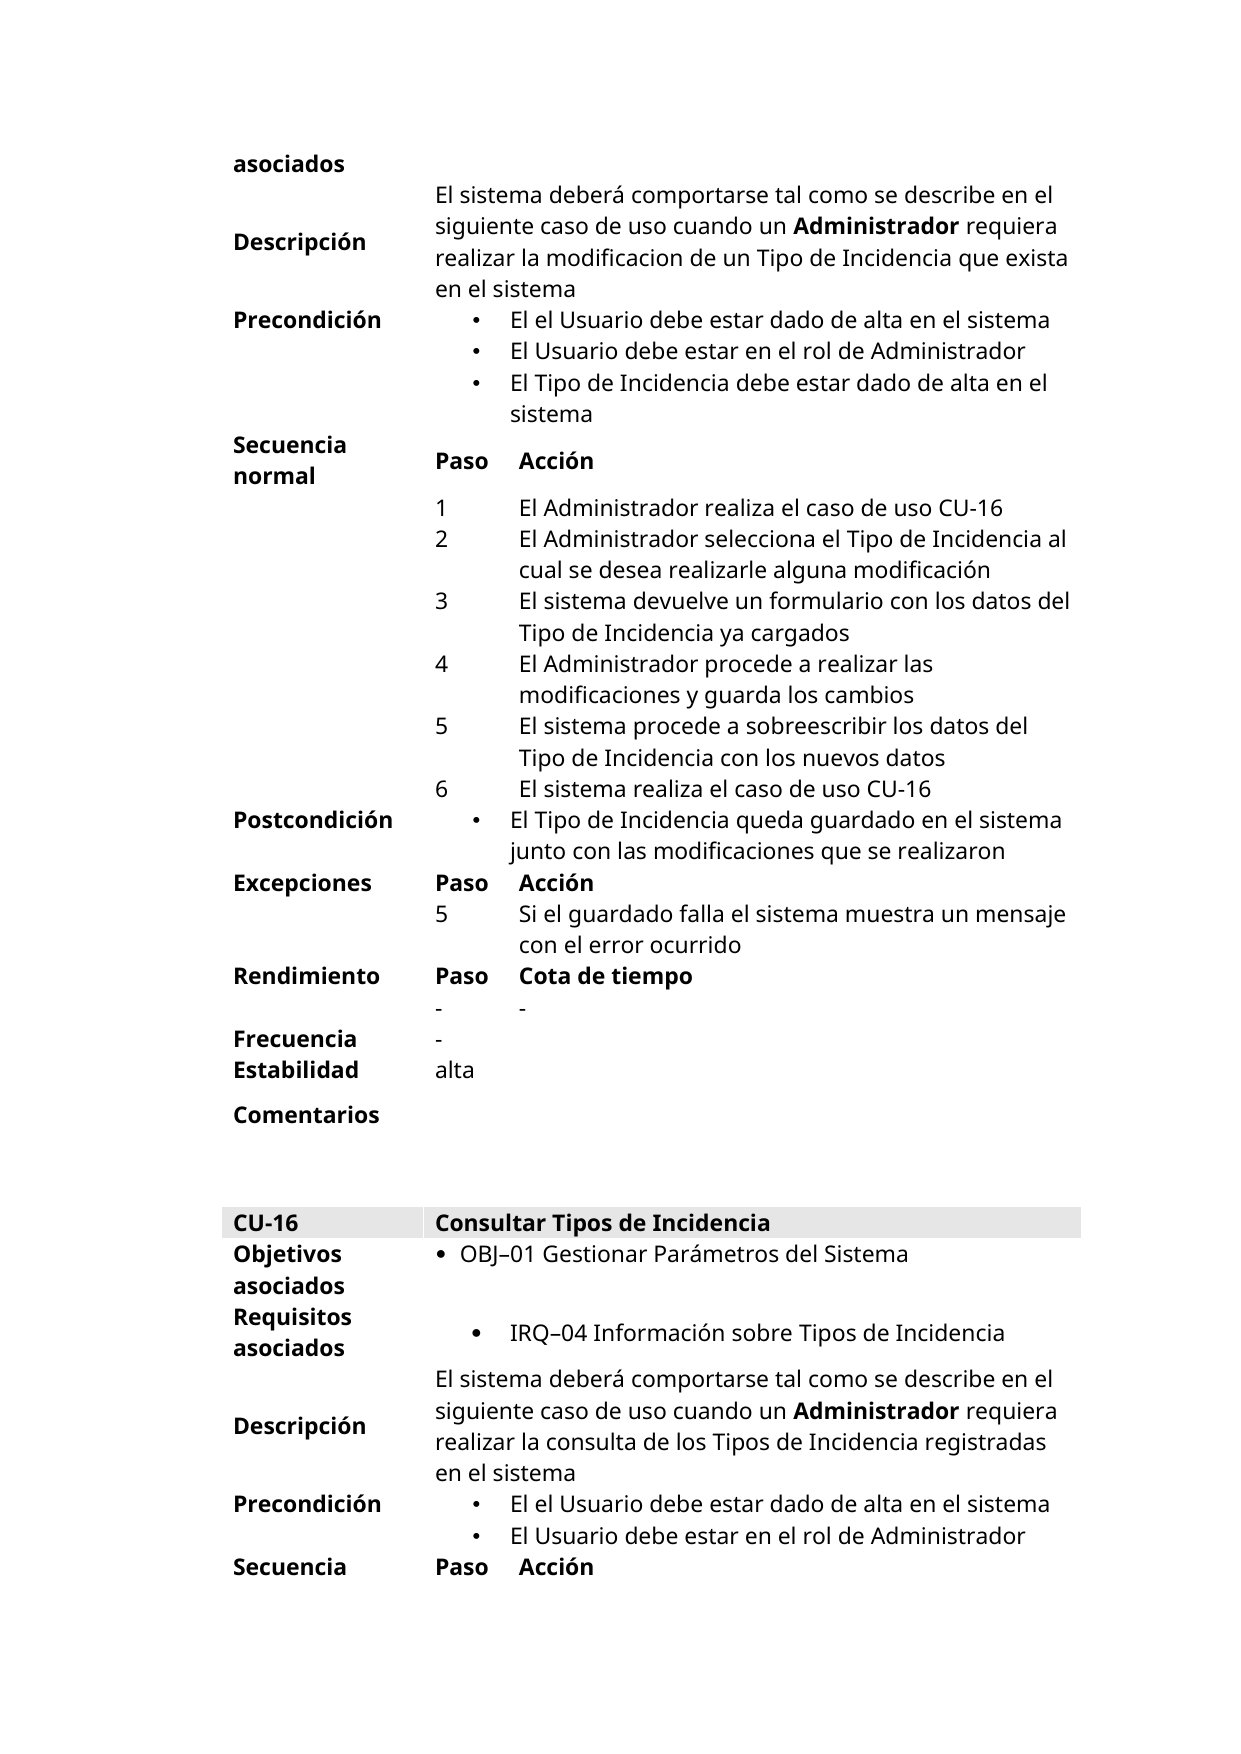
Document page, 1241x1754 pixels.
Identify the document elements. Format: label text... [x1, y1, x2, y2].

table_cell Precondición [222, 1488, 423, 1551]
table_cell OBJ–01 Gestionar Parámetros del Sistema [424, 1238, 1081, 1301]
table_cell El Administrador procede a realizar las modificaciones y guarda los cambios [508, 648, 1084, 710]
table_cell Frecuencia [222, 1023, 423, 1054]
table_cell - [424, 1023, 1084, 1054]
table_cell El Tipo de Incidencia queda guardado en el sistema junto con las modificaciones que se realizaron [424, 804, 1084, 866]
table_cell [222, 898, 423, 960]
table_cell El sistema deberá comportarse tal como se describe en el siguiente caso de uso cuando un Administrador requiera realizar la consulta de los Tipos de Incidencia registradas en el sistema [424, 1363, 1081, 1488]
table_cell El sistema procede a sobreescribir los datos del Tipo de Incidencia con los nuevos datos [508, 710, 1084, 773]
table_header Consultar Tipos de Incidencia [424, 1207, 1081, 1238]
table_cell Acción [508, 866, 1084, 898]
table_cell Precondición [222, 304, 423, 429]
table_cell Requisitos asociados [222, 1301, 423, 1363]
table_cell Paso [424, 960, 507, 991]
table_cell 2 [424, 523, 507, 585]
table_cell 5 [424, 710, 507, 773]
table_cell [222, 991, 423, 1023]
table_cell El Administrador realiza el caso de uso CU-16 [508, 491, 1084, 523]
table_cell 1 [424, 491, 507, 523]
table_cell Si el guardado falla el sistema muestra un mensaje con el error ocurrido [508, 898, 1084, 960]
table_cell El Administrador selecciona el Tipo de Incidencia al cual se desea realizarle alguna modificación [508, 523, 1084, 585]
table_cell Comentarios [222, 1085, 423, 1144]
table_cell Estabilidad [222, 1054, 423, 1085]
table_cell Postcondición [222, 804, 423, 866]
table_cell Cota de tiempo [508, 960, 1084, 991]
table_cell Acción [508, 429, 1084, 491]
table_cell 5 [424, 898, 507, 960]
table_cell Rendimiento [222, 960, 423, 991]
table_cell Paso [424, 429, 507, 491]
table_cell El el Usuario debe estar dado de alta en el sistema El Usuario debe estar en el rol de Administrador [424, 1488, 1081, 1551]
table_cell [424, 148, 1084, 179]
table_cell 4 [424, 648, 507, 710]
table_cell Secuencia [222, 1551, 423, 1582]
table_cell Objetivos asociados [222, 1238, 423, 1301]
table_cell IRQ–04 Información sobre Tipos de Incidencia [424, 1301, 1081, 1363]
table_cell [222, 491, 423, 804]
table_cell El el Usuario debe estar dado de alta en el sistema El Usuario debe estar en el rol de Administrador El Tipo de Incidencia debe estar dado de alta en el sistema [424, 304, 1084, 429]
table_cell Acción [508, 1551, 1081, 1582]
table_cell - [508, 991, 1084, 1023]
table_cell El sistema devuelve un formulario con los datos del Tipo de Incidencia ya cargados [508, 585, 1084, 648]
table_cell 6 [424, 773, 507, 804]
table_cell Descripción [222, 1363, 423, 1488]
table_cell Paso [424, 866, 507, 898]
table_cell 3 [424, 585, 507, 648]
table_cell alta [424, 1054, 1084, 1085]
table_cell El sistema realiza el caso de uso CU-16 [508, 773, 1084, 804]
table_cell - [424, 991, 507, 1023]
table_cell Descripción [222, 179, 423, 304]
table_cell Excepciones [222, 866, 423, 898]
table_cell Secuencia normal [222, 429, 423, 491]
table_cell asociados [222, 148, 423, 179]
table_cell El sistema deberá comportarse tal como se describe en el siguiente caso de uso cuando un Administrador requiera realizar la modificacion de un Tipo de Incidencia que exista en el sistema [424, 179, 1084, 304]
table_cell [424, 1085, 1084, 1144]
table_cell Paso [424, 1551, 507, 1582]
table_header CU-16 [222, 1207, 423, 1238]
